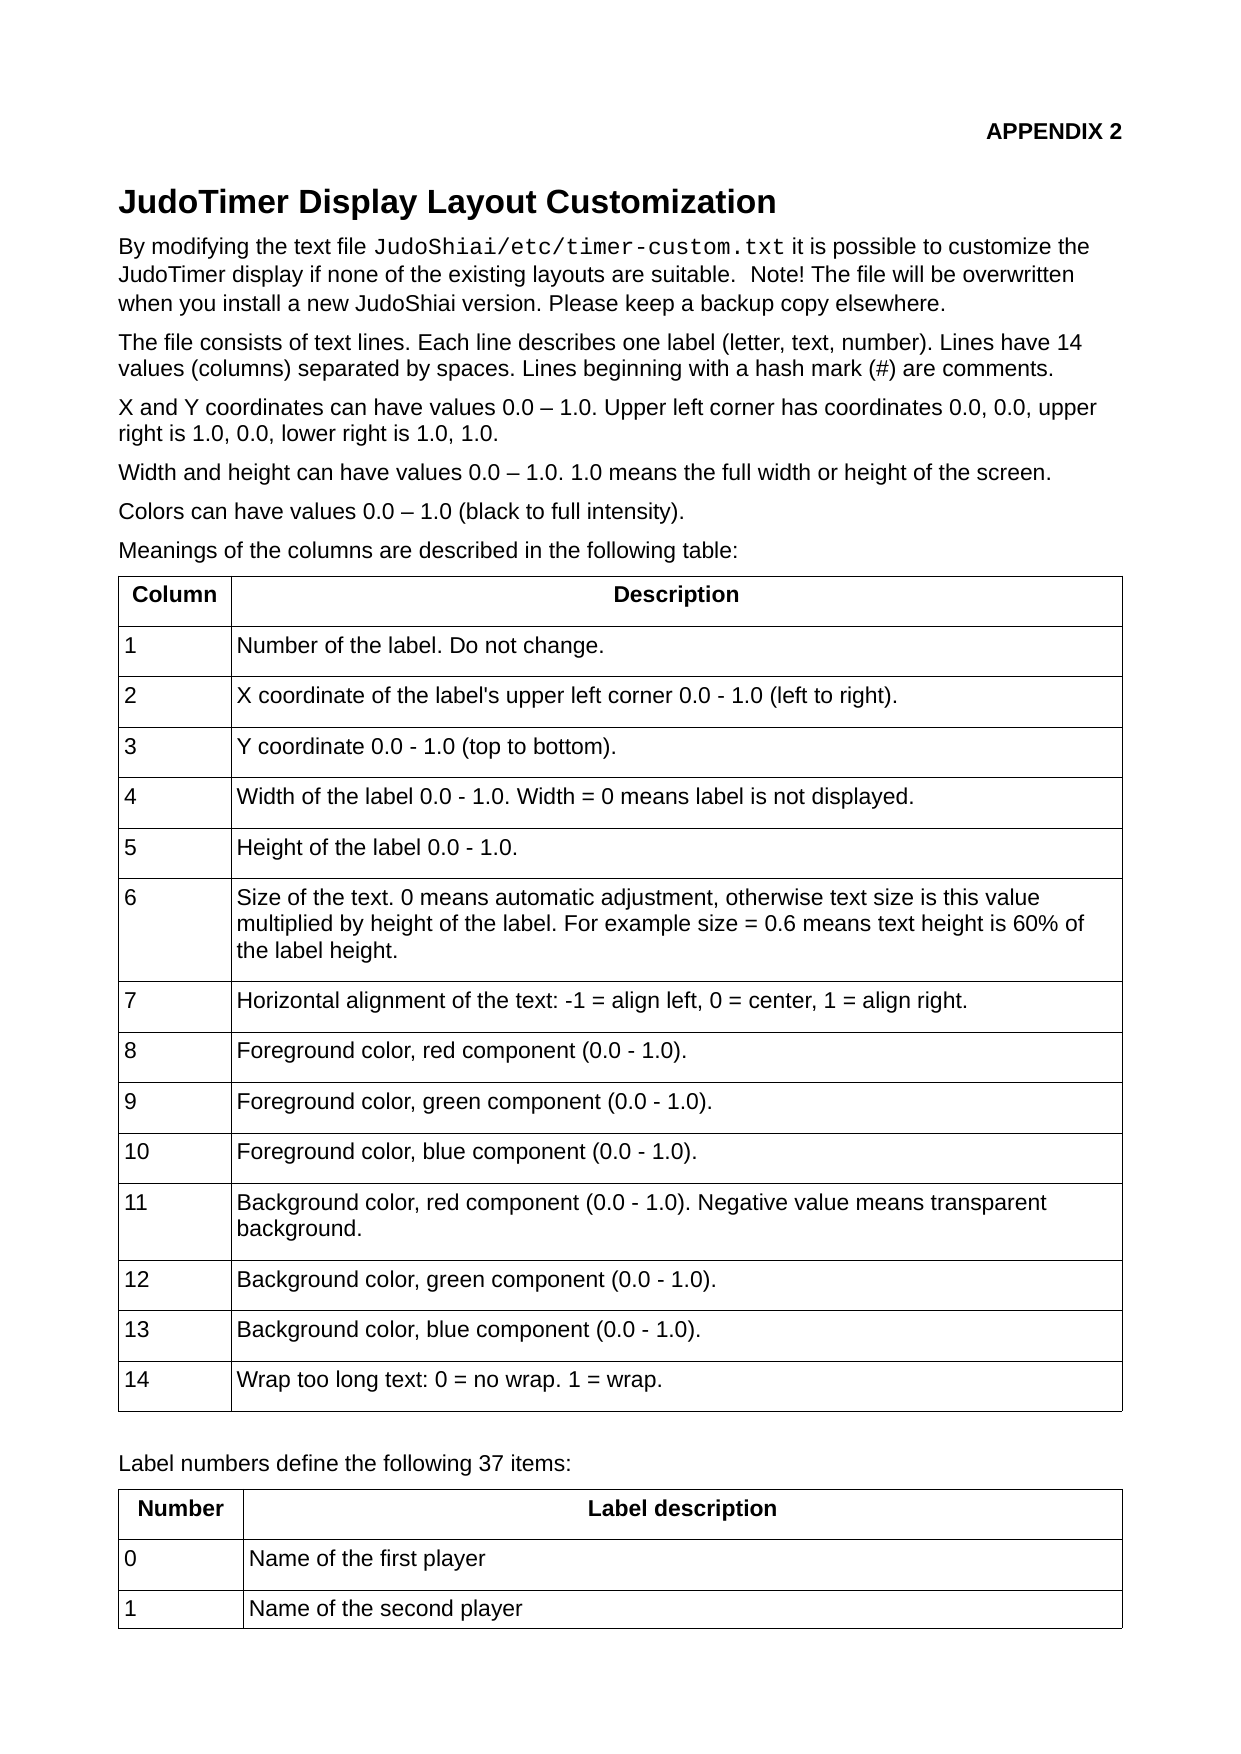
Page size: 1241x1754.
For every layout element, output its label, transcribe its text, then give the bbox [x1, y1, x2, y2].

table_cell Wrap too long text: 0 = no wrap. 1 = wrap. [232, 1362, 1122, 1411]
table_cell 8 [119, 1033, 231, 1082]
table_cell Foreground color, blue component (0.0 - 1.0). [232, 1134, 1122, 1183]
table_cell 0 [119, 1540, 243, 1589]
table_header Number [119, 1490, 243, 1539]
table_header Description [232, 577, 1122, 626]
table_cell Height of the label 0.0 - 1.0. [232, 829, 1122, 878]
table_cell 9 [119, 1083, 231, 1132]
text Label numbers define the following 37 items: [118, 1450, 1122, 1476]
table_cell 14 [119, 1362, 231, 1411]
table_cell Y coordinate 0.0 - 1.0 (top to bottom). [232, 728, 1122, 777]
table_cell Number of the label. Do not change. [232, 627, 1122, 676]
table_cell 1 [119, 1591, 243, 1627]
table_cell 12 [119, 1261, 231, 1310]
text By modifying the text file JudoShiai/etc/timer-custom.txt it is possible to customize the JudoTimer display if none of the existing layouts are suitable. Note! The file will be overwritten when you install a new JudoShiai version. Please keep a backup copy elsewhere. [118, 233, 1122, 316]
table_cell Name of the second player [244, 1591, 1122, 1627]
text Width and height can have values 0.0 – 1.0. 1.0 means the full width or height of the screen. [118, 459, 1122, 485]
table_cell Name of the first player [244, 1540, 1122, 1589]
table_cell X coordinate of the label's upper left corner 0.0 - 1.0 (left to right). [232, 677, 1122, 727]
table_header Column [119, 577, 231, 626]
table_cell Background color, red component (0.0 - 1.0). Negative value means transparent background. [232, 1184, 1122, 1260]
text APPENDIX 2 [118, 118, 1122, 144]
table_cell 7 [119, 982, 231, 1032]
table_cell Width of the label 0.0 - 1.0. Width = 0 means label is not displayed. [232, 778, 1122, 828]
table_cell Foreground color, red component (0.0 - 1.0). [232, 1033, 1122, 1082]
table_cell 11 [119, 1184, 231, 1260]
table_cell 2 [119, 677, 231, 727]
table_cell Background color, green component (0.0 - 1.0). [232, 1261, 1122, 1310]
table_cell 3 [119, 728, 231, 777]
table_cell 13 [119, 1311, 231, 1361]
table_cell Horizontal alignment of the text: -1 = align left, 0 = center, 1 = align right. [232, 982, 1122, 1032]
table_cell 10 [119, 1134, 231, 1183]
table_cell Foreground color, green component (0.0 - 1.0). [232, 1083, 1122, 1132]
table_cell 6 [119, 879, 231, 981]
text Colors can have values 0.0 – 1.0 (black to full intensity). [118, 498, 1122, 524]
table_cell 1 [119, 627, 231, 676]
table_cell Size of the text. 0 means automatic adjustment, otherwise text size is this value multiplied by height of the label. For example size = 0.6 means text height is 60% of the label height. [232, 879, 1122, 981]
table_cell 5 [119, 829, 231, 878]
text X and Y coordinates can have values 0.0 – 1.0. Upper left corner has coordinates 0.0, 0.0, upper right is 1.0, 0.0, lower right is 1.0, 1.0. [118, 394, 1122, 447]
subtitle JudoTimer Display Layout Customization [118, 182, 1122, 221]
text Meanings of the columns are described in the following table: [118, 537, 1122, 563]
table_cell 4 [119, 778, 231, 828]
table_header Label description [244, 1490, 1122, 1539]
table_cell Background color, blue component (0.0 - 1.0). [232, 1311, 1122, 1361]
text The file consists of text lines. Each line describes one label (letter, text, number). Lines have 14 values (columns) separated by spaces. Lines beginning with a hash mark (#) are comments. [118, 329, 1122, 381]
